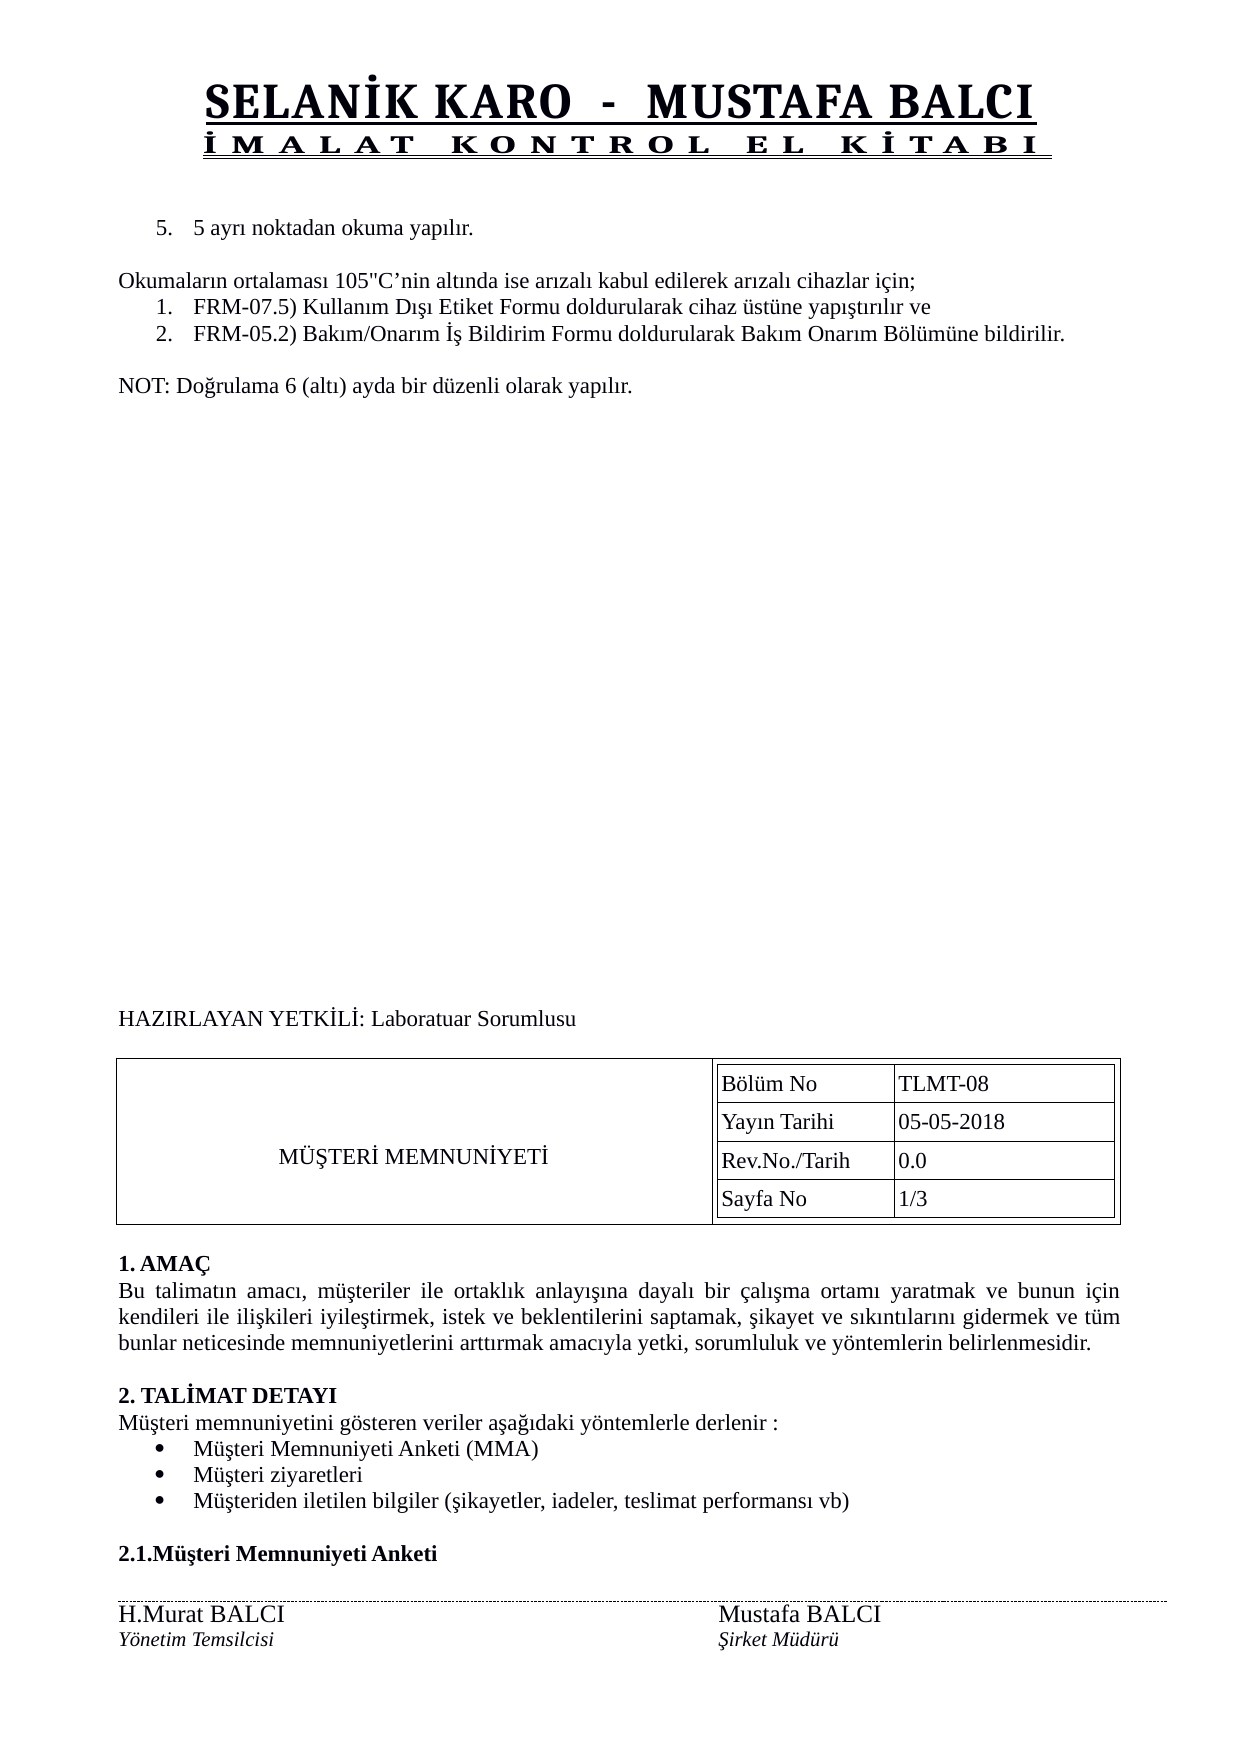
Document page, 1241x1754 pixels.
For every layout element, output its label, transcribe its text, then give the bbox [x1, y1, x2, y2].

table_header TLMT-08 [895, 1065, 1114, 1102]
table_header MÜŞTERİ MEMNUNİYETİ [117, 1059, 712, 1223]
list Müşteri ziyaretleri [156, 1461, 1122, 1488]
table_header [713, 1059, 1120, 1223]
text NOT: Doğrulama 6 (altı) ayda bir düzenli olarak yapılır. [118, 372, 1122, 399]
list Müşteriden iletilen bilgiler (şikayetler, iadeler, teslimat performansı vb) [156, 1488, 1122, 1514]
table_cell 05-05-2018 [895, 1103, 1114, 1141]
text 1. AMAÇ [118, 1250, 1122, 1277]
table_header Bölüm No [718, 1065, 894, 1102]
list Müşteri Memnuniyeti Anketi (MMA) [156, 1435, 1122, 1461]
table_cell Yayın Tarihi [718, 1103, 894, 1141]
table_cell Rev.No./Tarih [718, 1142, 894, 1179]
text HAZIRLAYAN YETKİLİ: Laboratuar Sorumlusu [118, 1005, 1122, 1031]
table_cell 0.0 [895, 1142, 1114, 1179]
text 2.1.Müşteri Memnuniyeti Anketi [118, 1540, 1122, 1567]
text 2. TALİMAT DETAYI [118, 1382, 1122, 1408]
text Müşteri memnuniyetini gösteren veriler aşağıdaki yöntemlerle derlenir : [118, 1408, 1122, 1435]
list FRM-05.2) Bakım/Onarım İş Bildirim Formu doldurularak Bakım Onarım Bölümüne bildirilir. [156, 320, 1122, 346]
text Bu talimatın amacı, müşteriler ile ortaklık anlayışına dayalı bir çalışma ortamı yaratmak ve bunun için kendileri ile ilişkileri iyileştirmek, istek ve beklentilerini saptamak, şikayet ve sıkıntılarını gidermek ve tüm bunlar neticesinde memnuniyetlerini arttırmak amacıyla yetki, sorumluluk ve yöntemlerin belirlenmesidir. [118, 1277, 1122, 1356]
table_cell Sayfa No [718, 1180, 894, 1217]
text Okumaların ortalaması 105"C’nin altında ise arızalı kabul edilerek arızalı cihazlar için; [118, 267, 1122, 293]
table_cell 1/3 [895, 1180, 1114, 1217]
list 5 ayrı noktadan okuma yapılır. [156, 214, 1122, 241]
list FRM-07.5) Kullanım Dışı Etiket Formu doldurularak cihaz üstüne yapıştırılır ve [156, 293, 1122, 320]
